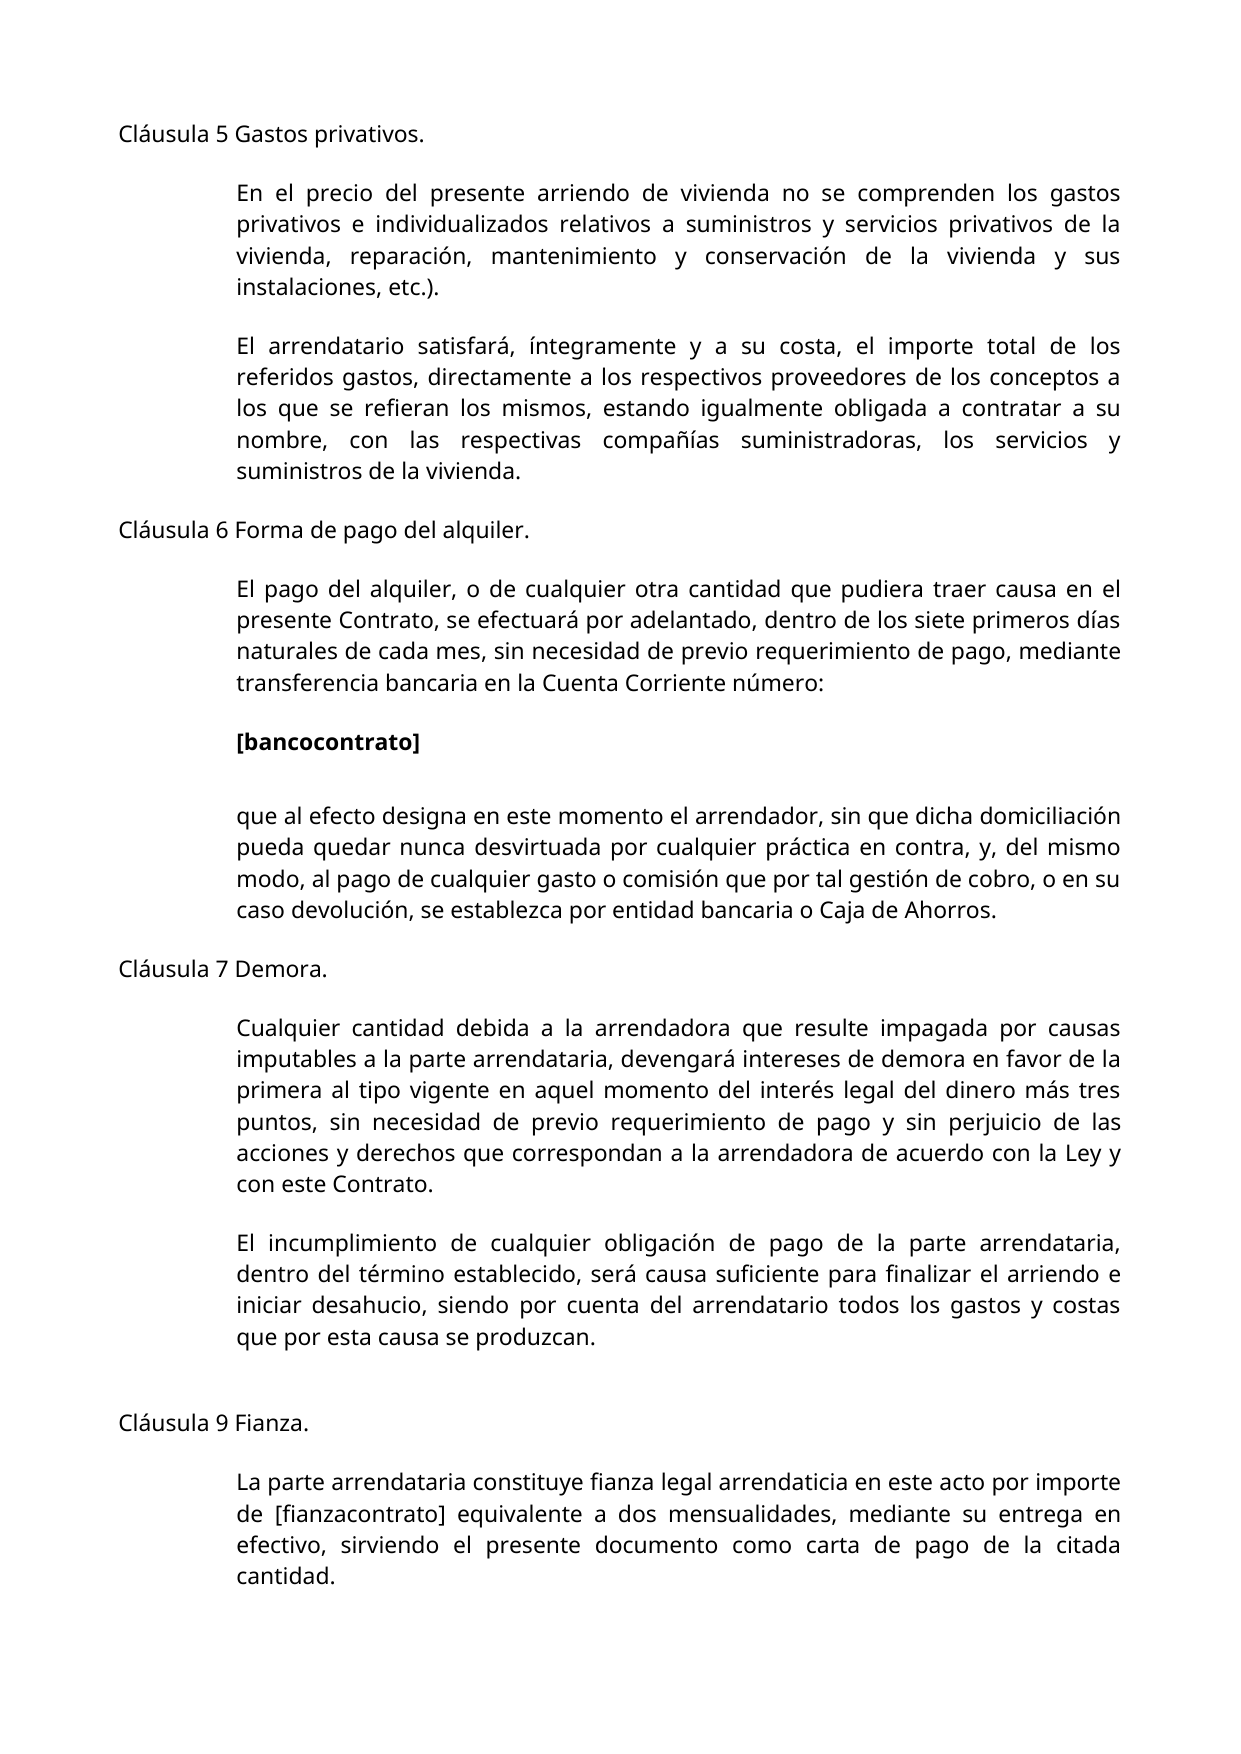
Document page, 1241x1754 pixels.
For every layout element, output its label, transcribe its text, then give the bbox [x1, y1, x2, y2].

text El pago del alquiler, o de cualquier otra cantidad que pudiera traer causa en el presente Contrato, se efectuará por adelantado, dentro de los siete primeros días naturales de cada mes, sin necesidad de previo requerimiento de pago, mediante transferencia bancaria en la Cuenta Corriente número: [236, 573, 1122, 698]
text Cláusula 6 Forma de pago del alquiler. [118, 514, 1122, 545]
text En el precio del presente arriendo de vivienda no se comprenden los gastos privativos e individualizados relativos a suministros y servicios privativos de la vivienda, reparación, mantenimiento y conservación de la vivienda y sus instalaciones, etc.). [236, 177, 1122, 302]
text Cláusula 9 Fianza. [118, 1407, 1122, 1438]
text Cláusula 5 Gastos privativos. [118, 118, 1122, 149]
text El arrendatario satisfará, íntegramente y a su costa, el importe total de los referidos gastos, directamente a los respectivos proveedores de los conceptos a los que se refieran los mismos, estando igualmente obligada a contratar a su nombre, con las respectivas compañías suministradoras, los servicios y suministros de la vivienda. [236, 330, 1122, 486]
text La parte arrendataria constituye fianza legal arrendaticia en este acto por importe de [fianzacontrato] equivalente a dos mensualidades, mediante su entrega en efectivo, sirviendo el presente documento como carta de pago de la citada cantidad. [236, 1466, 1122, 1591]
text [bancocontrato] [236, 725, 1122, 757]
text Cualquier cantidad debida a la arrendadora que resulte impagada por causas imputables a la parte arrendataria, devengará intereses de demora en favor de la primera al tipo vigente en aquel momento del interés legal del dinero más tres puntos, sin necesidad de previo requerimiento de pago y sin perjuicio de las acciones y derechos que correspondan a la arrendadora de acuerdo con la Ley y con este Contrato. [236, 1012, 1122, 1199]
text El incumplimiento de cualquier obligación de pago de la parte arrendataria, dentro del término establecido, será causa suficiente para finalizar el arriendo e iniciar desahucio, siendo por cuenta del arrendatario todos los gastos y costas que por esta causa se produzcan. [236, 1227, 1122, 1352]
text que al efecto designa en este momento el arrendador, sin que dicha domiciliación pueda quedar nunca desvirtuada por cualquier práctica en contra, y, del mismo modo, al pago de cualquier gasto o comisión que por tal gestión de cobro, o en su caso devolución, se establezca por entidad bancaria o Caja de Ahorros. [236, 800, 1122, 925]
text Cláusula 7 Demora. [118, 953, 1122, 984]
